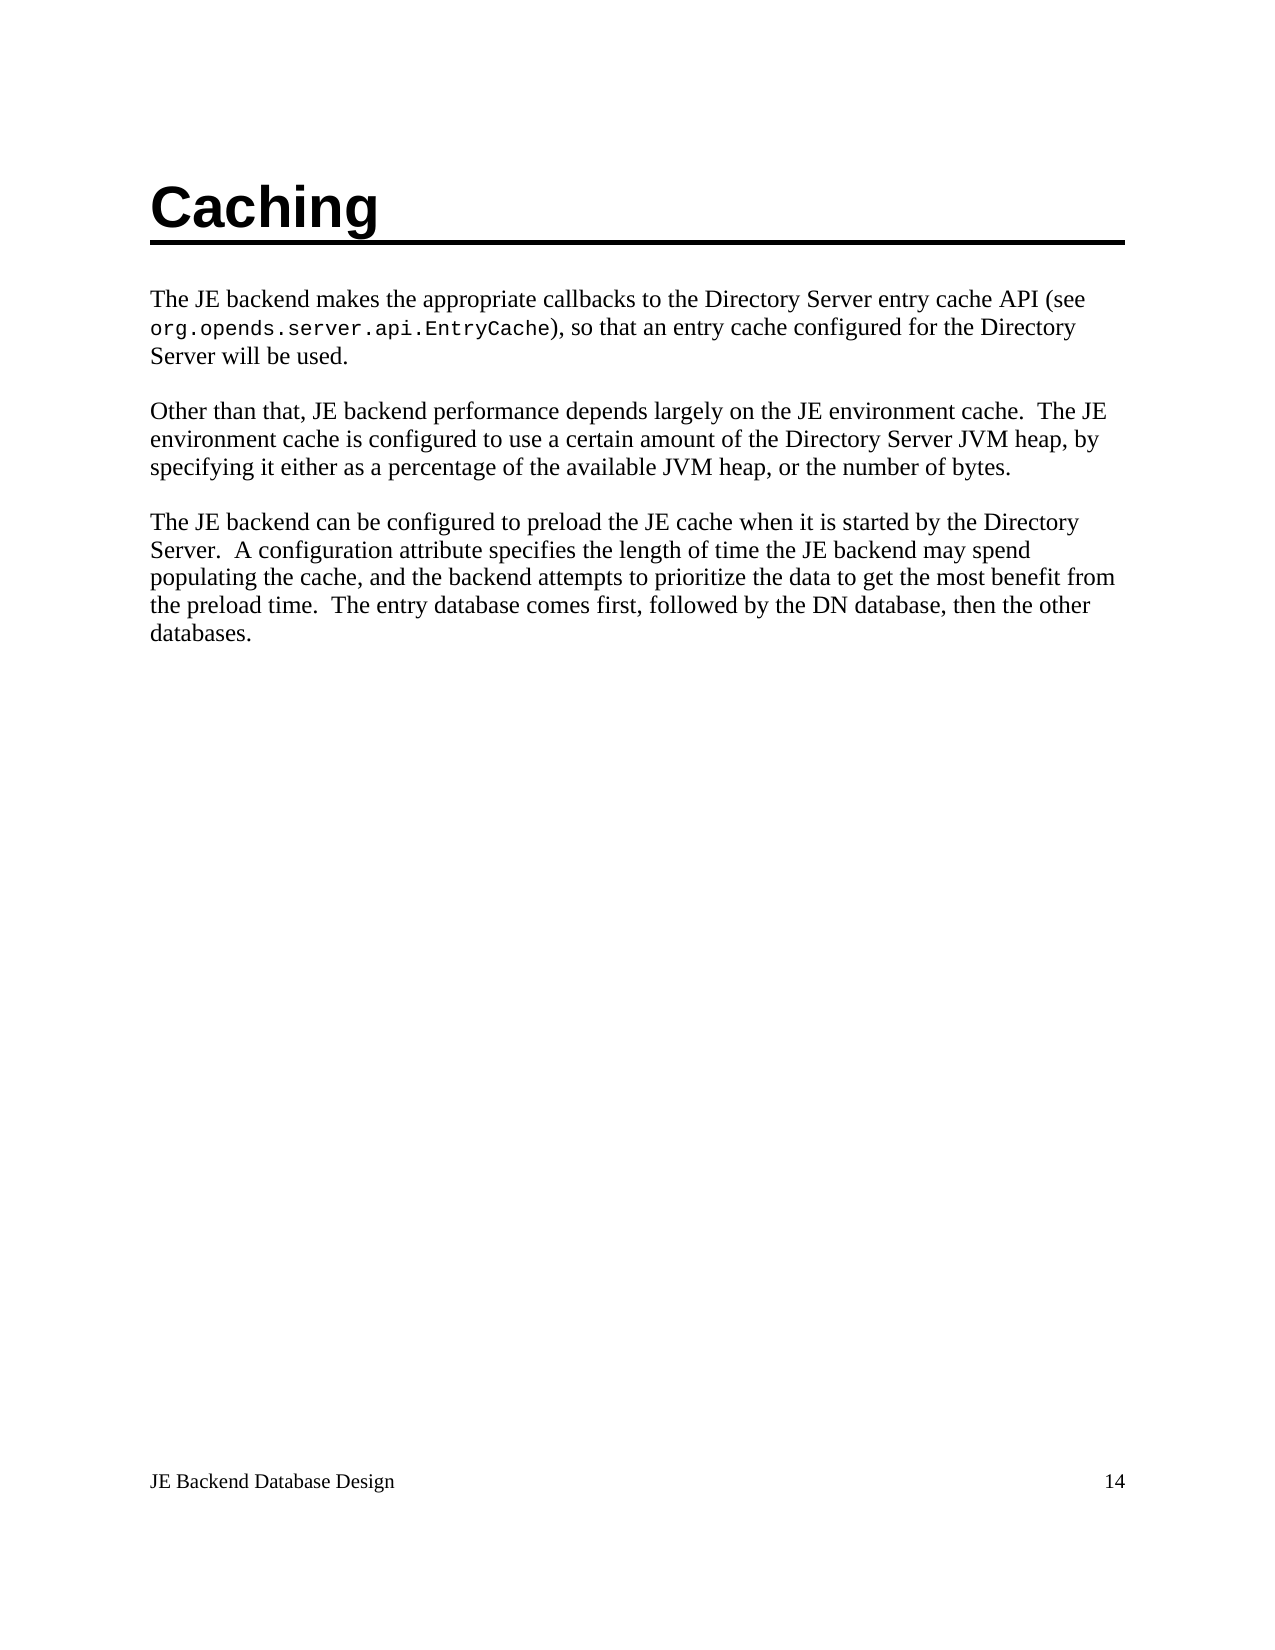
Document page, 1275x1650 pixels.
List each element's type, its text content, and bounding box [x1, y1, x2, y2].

text Other than that, JE backend performance depends largely on the JE environment cache. The JE environment cache is configured to use a certain amount of the Directory Server JVM heap, by specifying it either as a percentage of the available JVM heap, or the number of bytes. [150, 397, 1125, 480]
subtitle Caching [150, 175, 1125, 240]
text The JE backend can be configured to preload the JE cache when it is started by the Directory Server. A configuration attribute specifies the length of time the JE backend may spend populating the cache, and the backend attempts to prioritize the data to get the most benefit from the preload time. The entry database comes first, followed by the DN database, then the other databases. [150, 508, 1125, 647]
text The JE backend makes the appropriate callbacks to the Directory Server entry cache API (see org.opends.server.api.EntryCache), so that an entry cache configured for the Directory Server will be used. [150, 286, 1125, 369]
